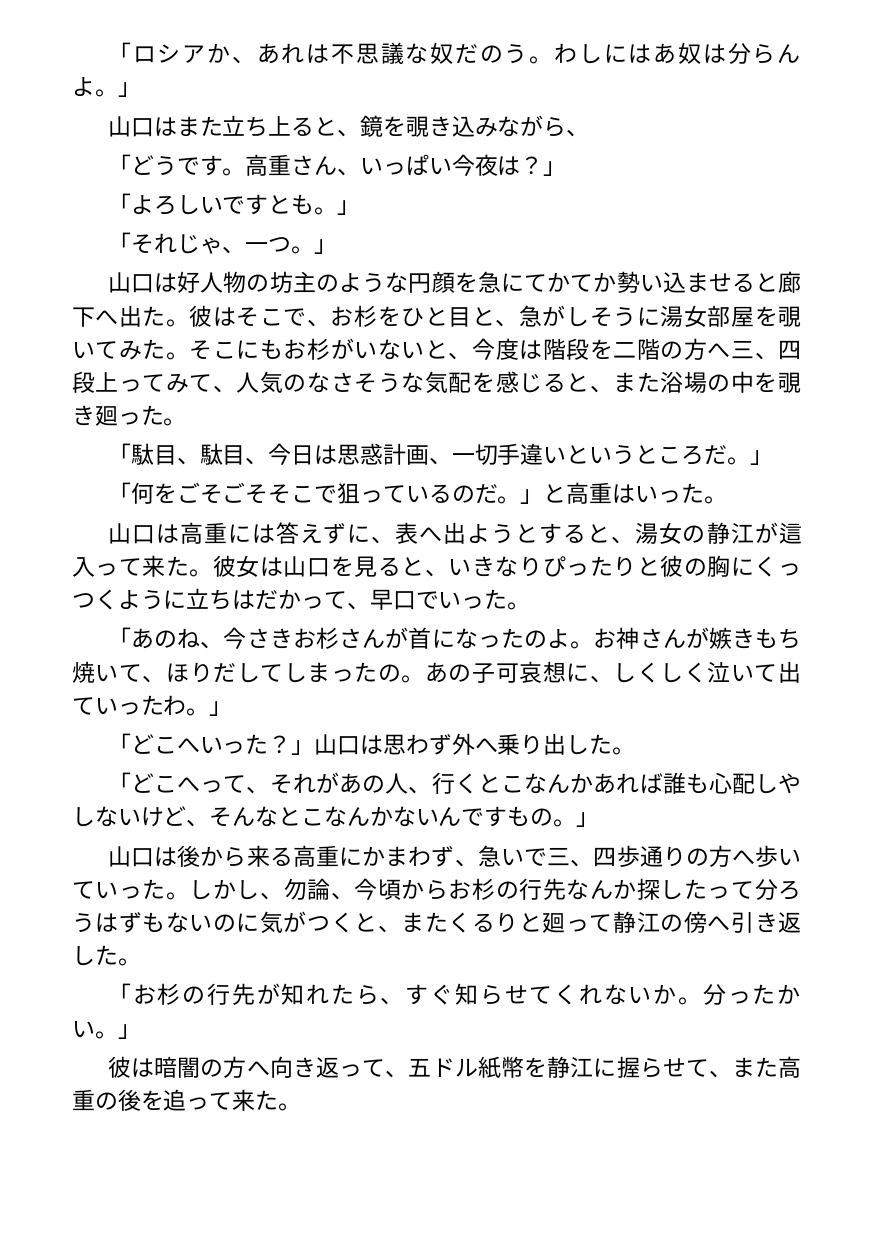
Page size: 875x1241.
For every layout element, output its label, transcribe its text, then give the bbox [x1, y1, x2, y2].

text 「どうです。高重さん、いっぱい今夜は？」 [72, 148, 802, 181]
text 山口は高重には答えずに、表へ出ようとすると、湯女の静江が這入って来た。彼女は山口を見ると、いきなりぴったりと彼の胸にくっつくように立ちはだかって、早口でいった。 [72, 516, 802, 615]
text 「どこへって、それがあの人、行くとこなんかあれば誰も心配しやしないけど、そんなとこなんかないんですもの。」 [72, 766, 802, 832]
text 「どこへいった？」山口は思わず外へ乗り出した。 [72, 727, 802, 760]
text 「駄目、駄目、今日は思惑計画、一切手違いというところだ。」 [72, 437, 802, 470]
text 「お杉の行先が知れたら、すぐ知らせてくれないか。分ったかい。」 [72, 977, 802, 1044]
text 「それじゃ、一つ。」 [72, 226, 802, 259]
text 「あのね、今さきお杉さんが首になったのよ。お神さんが嫉きもち焼いて、ほりだしてしまったの。あの子可哀想に、しくしく泣いて出ていったわ。」 [72, 621, 802, 721]
text 「何をごそごそそこで狙っているのだ。」と高重はいった。 [72, 476, 802, 509]
text 山口は好人物の坊主のような円顔を急にてかてか勢い込ませると廊下へ出た。彼はそこで、お杉をひと目と、急がしそうに湯女部屋を覗いてみた。そこにもお杉がいないと、今度は階段を二階の方へ三、四段上ってみて、人気のなさそうな気配を感じると、また浴場の中を覗き廻った。 [72, 265, 802, 431]
text 山口は後から来る高重にかまわず、急いで三、四歩通りの方へ歩いていった。しかし、勿論、今頃からお杉の行先なんか探したって分ろうはずもないのに気がつくと、またくるりと廻って静江の傍へ引き返した。 [72, 838, 802, 971]
text 「よろしいですとも。」 [72, 187, 802, 220]
text 彼は暗闇の方へ向き返って、五ドル紙幣を静江に握らせて、また高重の後を追って来た。 [72, 1049, 802, 1116]
text 山口はまた立ち上ると、鏡を覗き込みながら、 [72, 108, 802, 142]
text 「ロシアか、あれは不思議な奴だのう。わしにはあ奴は分らんよ。」 [72, 36, 802, 102]
